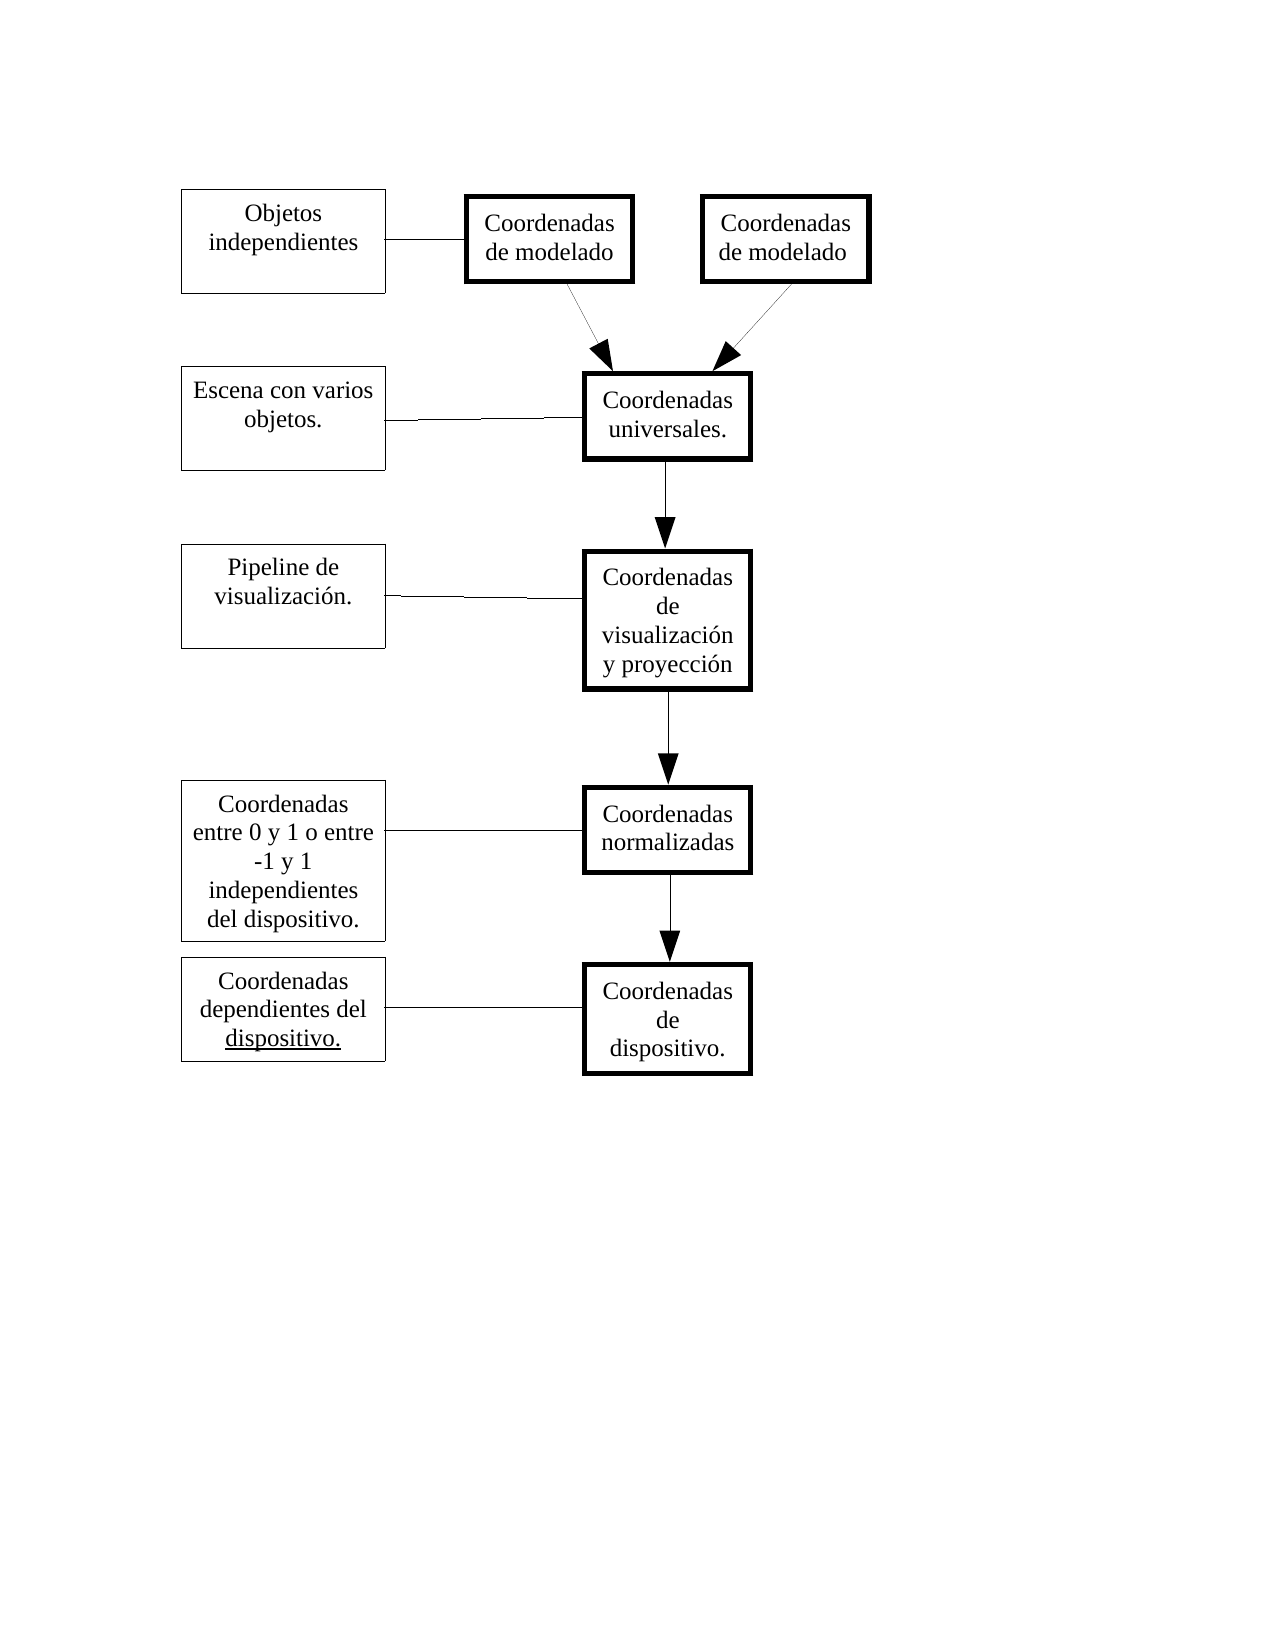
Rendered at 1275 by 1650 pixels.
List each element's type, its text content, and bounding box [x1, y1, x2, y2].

text Coordenadas de dispositivo. [596, 976, 739, 1062]
text Objetos independientes [190, 198, 376, 256]
text Coordenadas universales. [596, 385, 739, 443]
text Pipeline de visualización. [190, 552, 376, 610]
text Coordenadas de modelado [714, 208, 858, 266]
text Escena con varios objetos. [190, 375, 376, 433]
text Coordenadas de modelado [477, 208, 621, 266]
text Coordenadas de visualización y proyección [596, 562, 739, 677]
text Coordenadas entre 0 y 1 o entre -1 y 1 independientes del dispositivo. [190, 789, 376, 932]
text Coordenadas normalizadas [596, 799, 739, 856]
text Coordenadas dependientes del dispositivo. [190, 966, 376, 1052]
